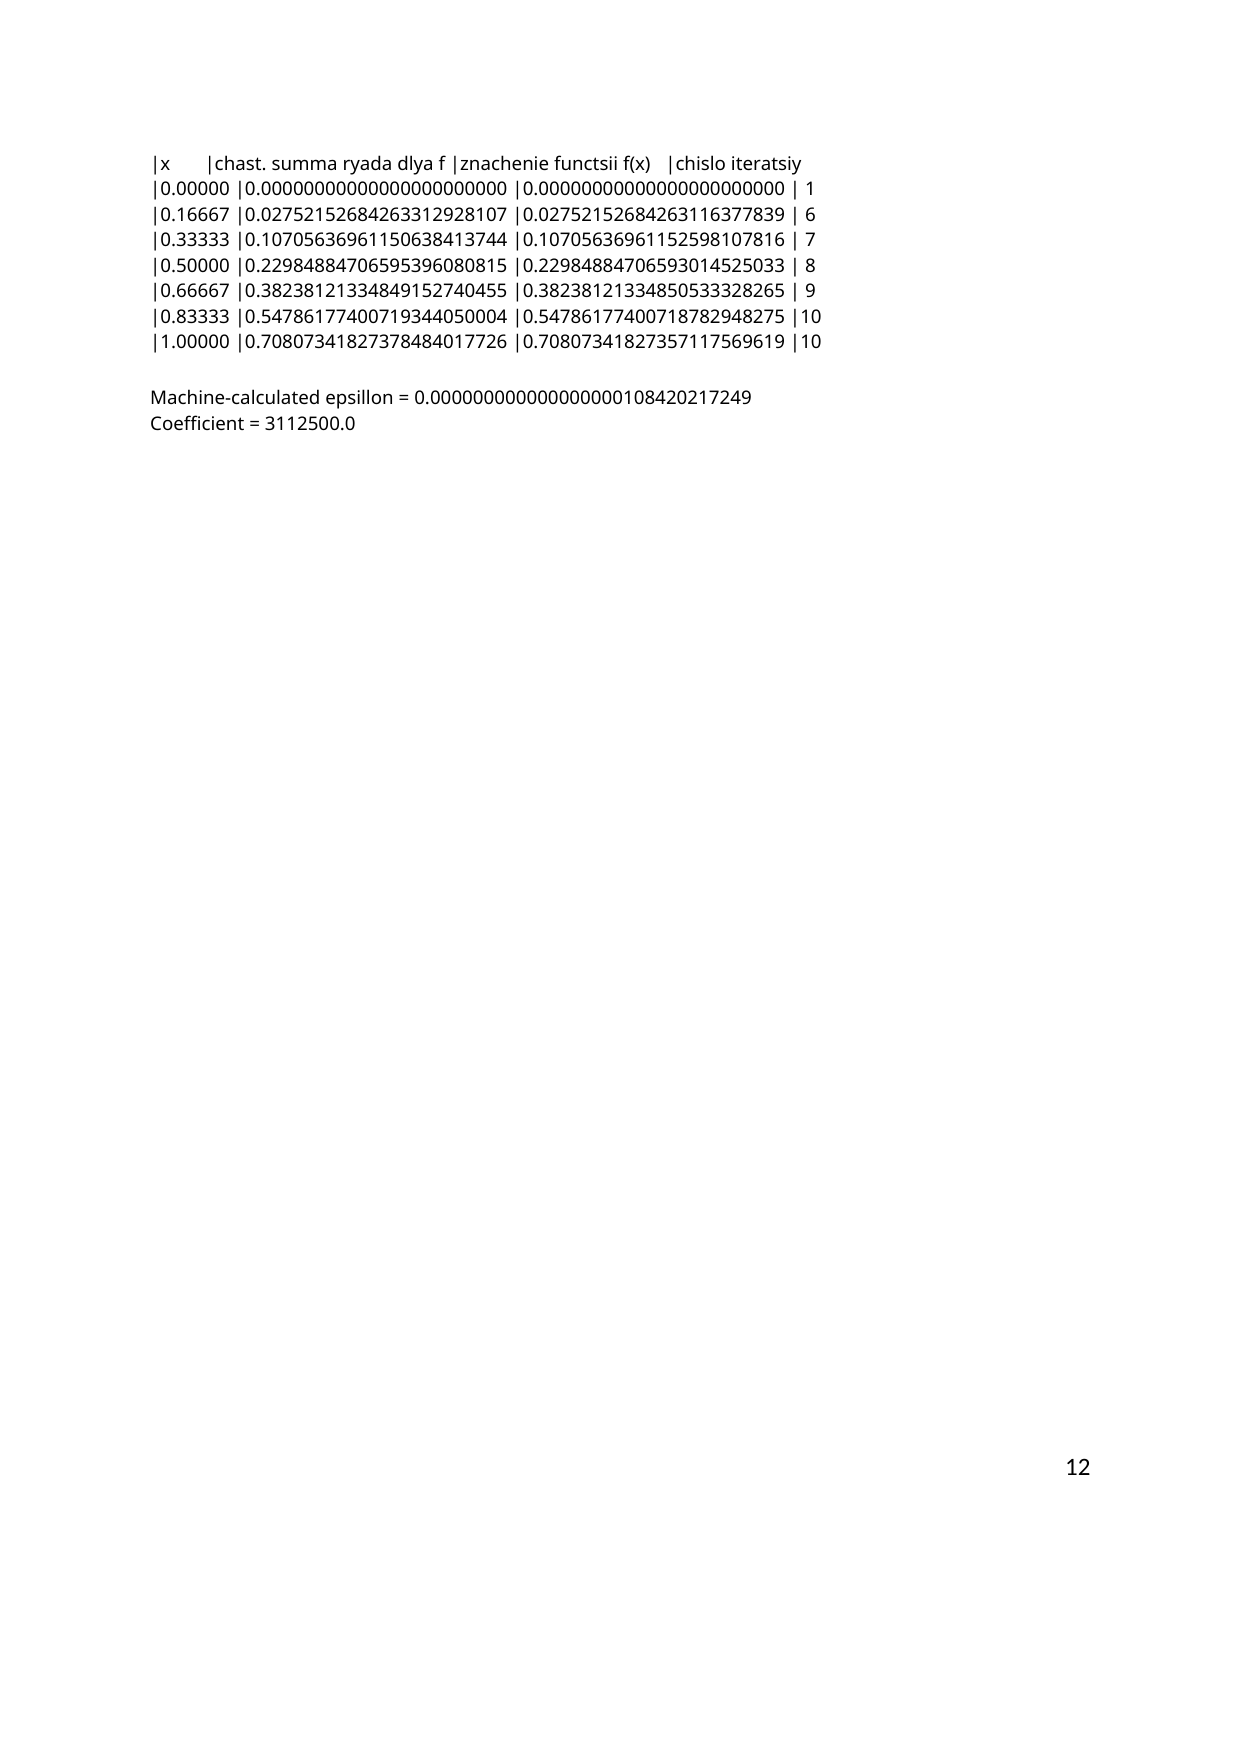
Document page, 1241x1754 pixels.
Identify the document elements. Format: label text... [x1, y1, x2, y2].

text |0.00000 |0.00000000000000000000000 |0.00000000000000000000000 | 1 [150, 176, 1090, 201]
text Machine-calculated epsillon = 0.000000000000000000108420217249 [150, 385, 1090, 410]
text |x |chast. summa ryada dlya f |znachenie functsii f(x) |chislo iteratsiy [150, 150, 1090, 176]
text |0.16667 |0.02752152684263312928107 |0.02752152684263116377839 | 6 [150, 201, 1090, 227]
text |1.00000 |0.70807341827378484017726 |0.70807341827357117569619 |10 [150, 329, 1090, 354]
text |0.50000 |0.22984884706595396080815 |0.22984884706593014525033 | 8 [150, 252, 1090, 278]
text Coefficient = 3112500.0 [150, 410, 1090, 436]
text |0.83333 |0.54786177400719344050004 |0.54786177400718782948275 |10 [150, 303, 1090, 329]
text |0.66667 |0.38238121334849152740455 |0.38238121334850533328265 | 9 [150, 278, 1090, 303]
text |0.33333 |0.10705636961150638413744 |0.10705636961152598107816 | 7 [150, 227, 1090, 252]
